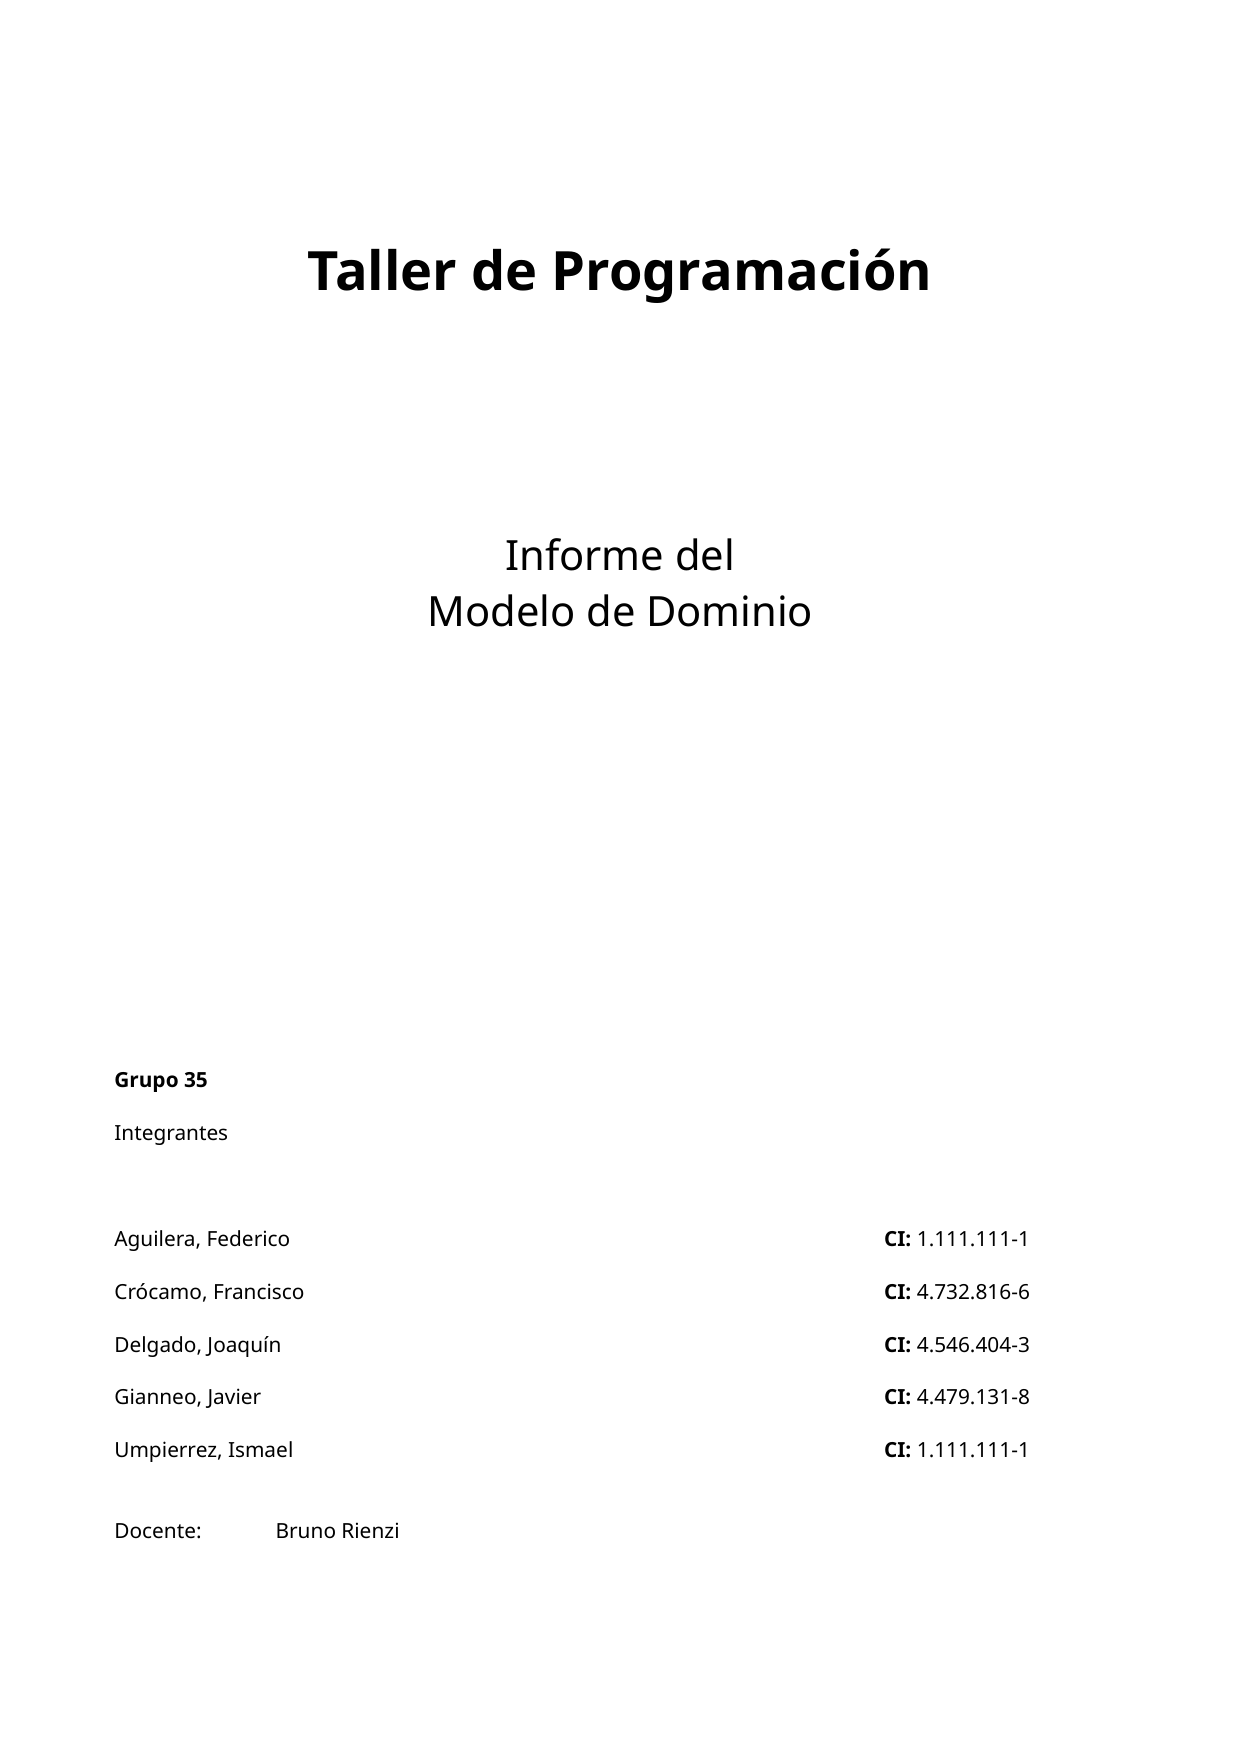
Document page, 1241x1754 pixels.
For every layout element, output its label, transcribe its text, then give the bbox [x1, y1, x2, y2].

table_header Grupo 35 [107, 1066, 831, 1118]
table_cell Aguilera, Federico [107, 1224, 831, 1277]
table_cell CI: 1.111.111-1 [831, 1435, 1037, 1488]
table_cell CI: 4.546.404-3 [831, 1330, 1037, 1382]
table_header Docente: [107, 1517, 268, 1569]
text Informe del [118, 526, 1122, 582]
table_cell Delgado, Joaquín [107, 1330, 831, 1382]
table_header Bruno Rienzi [268, 1517, 1037, 1569]
table_cell Umpierrez, Ismael [107, 1435, 831, 1488]
table_cell CI: 4.479.131-8 [831, 1383, 1037, 1435]
table_header [107, 1171, 831, 1224]
table_header [831, 1171, 1037, 1224]
table_cell CI: 4.732.816-6 [831, 1277, 1037, 1330]
table_cell CI: 1.111.111-1 [831, 1224, 1037, 1277]
table_cell Gianneo, Javier [107, 1383, 831, 1435]
table_cell Integrantes [107, 1119, 831, 1171]
table_cell Crócamo, Francisco [107, 1277, 831, 1330]
text Modelo de Dominio [118, 582, 1122, 639]
text Taller de Programación [118, 232, 1122, 306]
